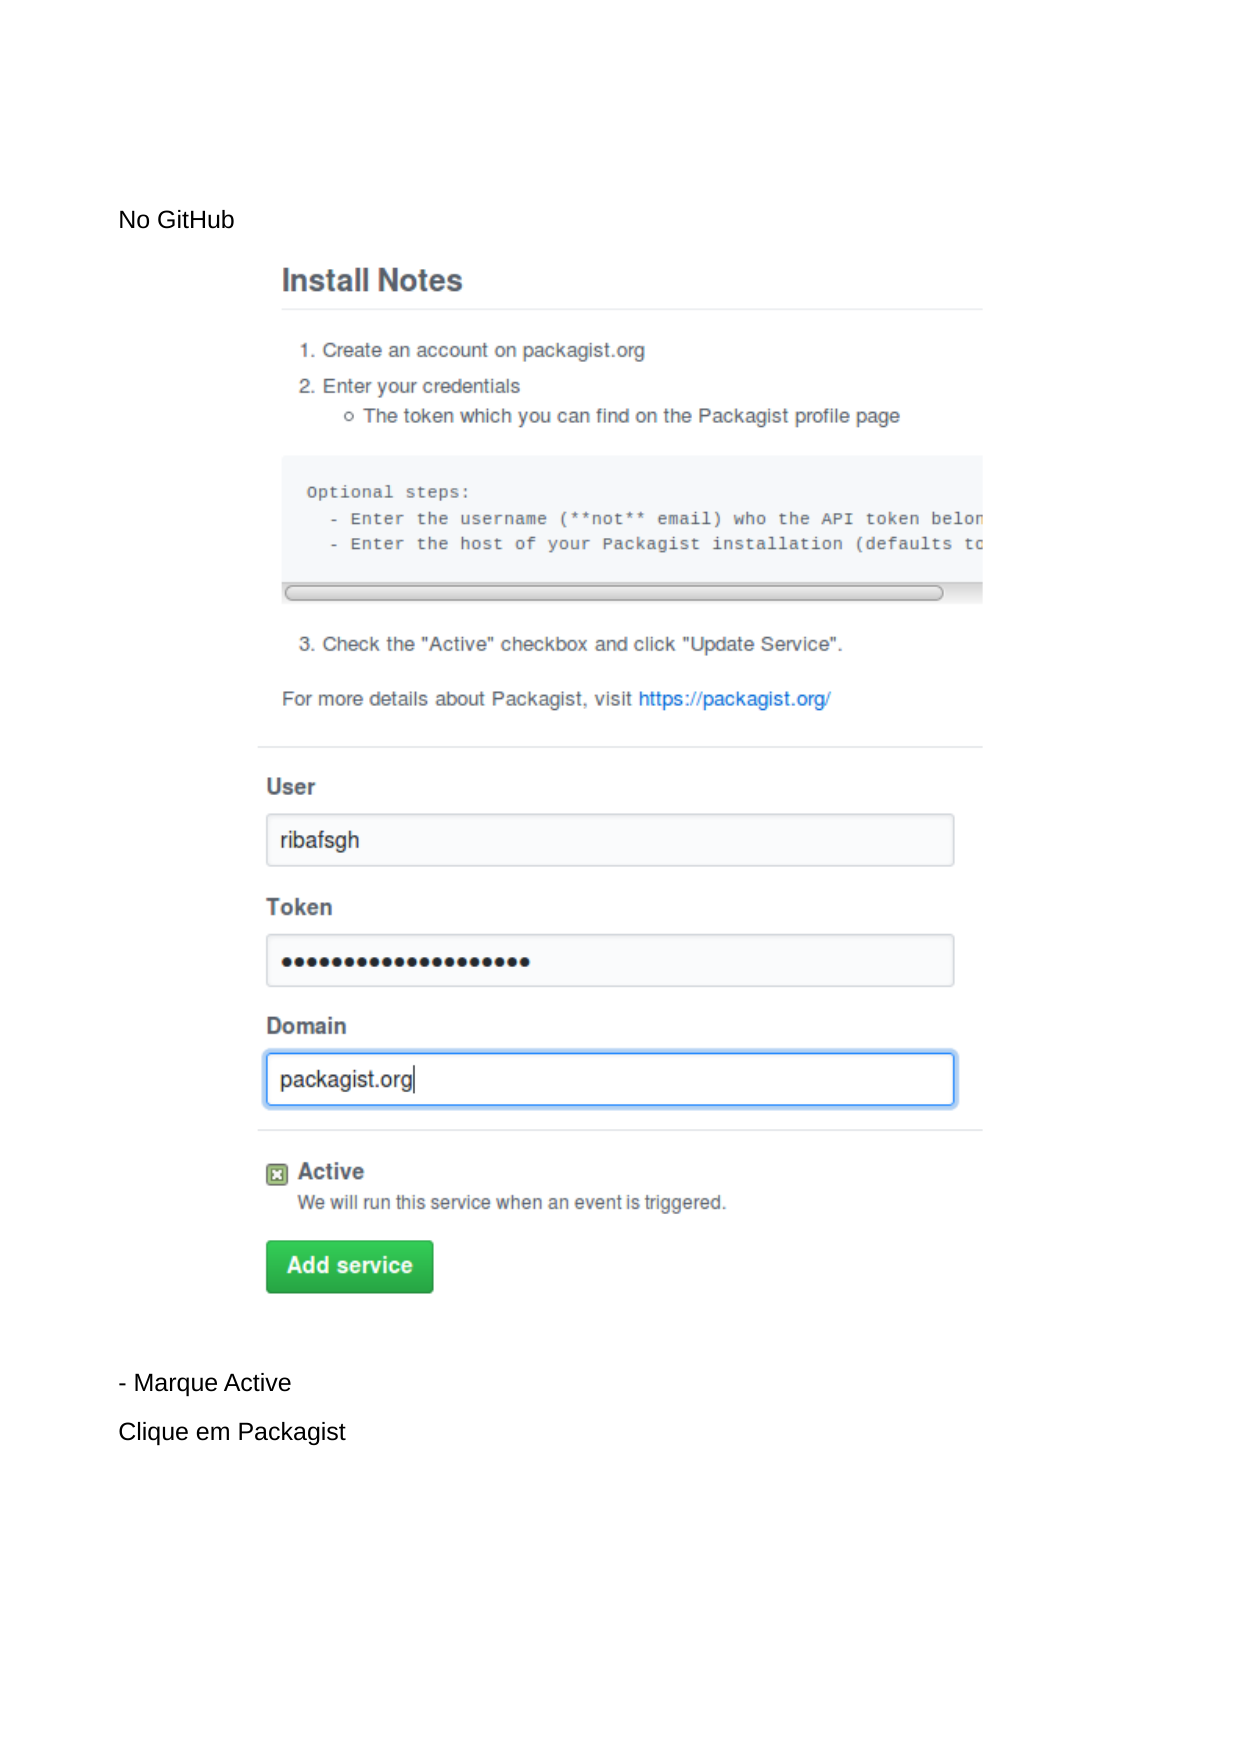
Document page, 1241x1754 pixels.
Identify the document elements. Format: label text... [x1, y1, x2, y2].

text No GitHub [118, 205, 1122, 234]
picture [257, 254, 983, 1300]
text - Marque Active [118, 1368, 1122, 1397]
text Clique em Packagist [118, 1417, 1122, 1446]
